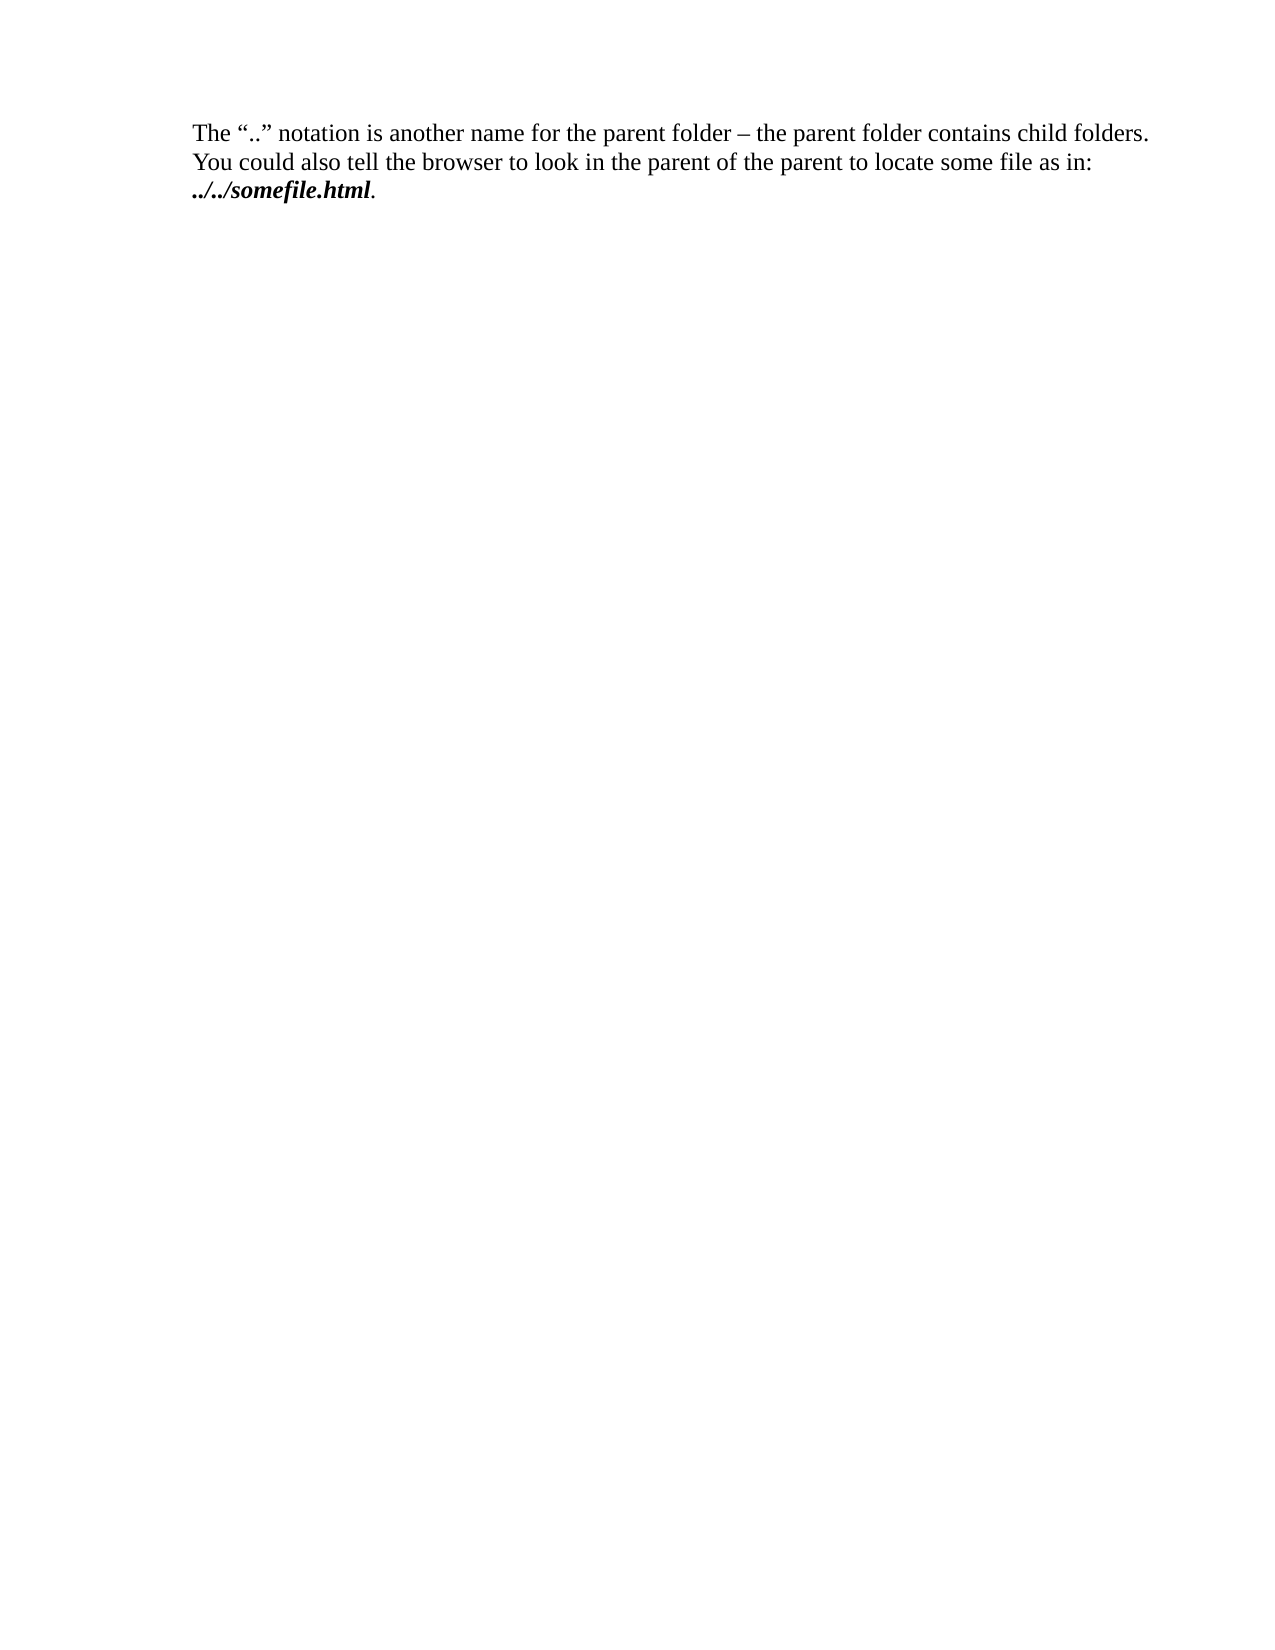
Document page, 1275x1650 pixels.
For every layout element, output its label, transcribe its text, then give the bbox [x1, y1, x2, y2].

text The “..” notation is another name for the parent folder – the parent folder contains child folders. You could also tell the browser to look in the parent of the parent to locate some file as in: ../../somefile.html. [192, 118, 1157, 204]
